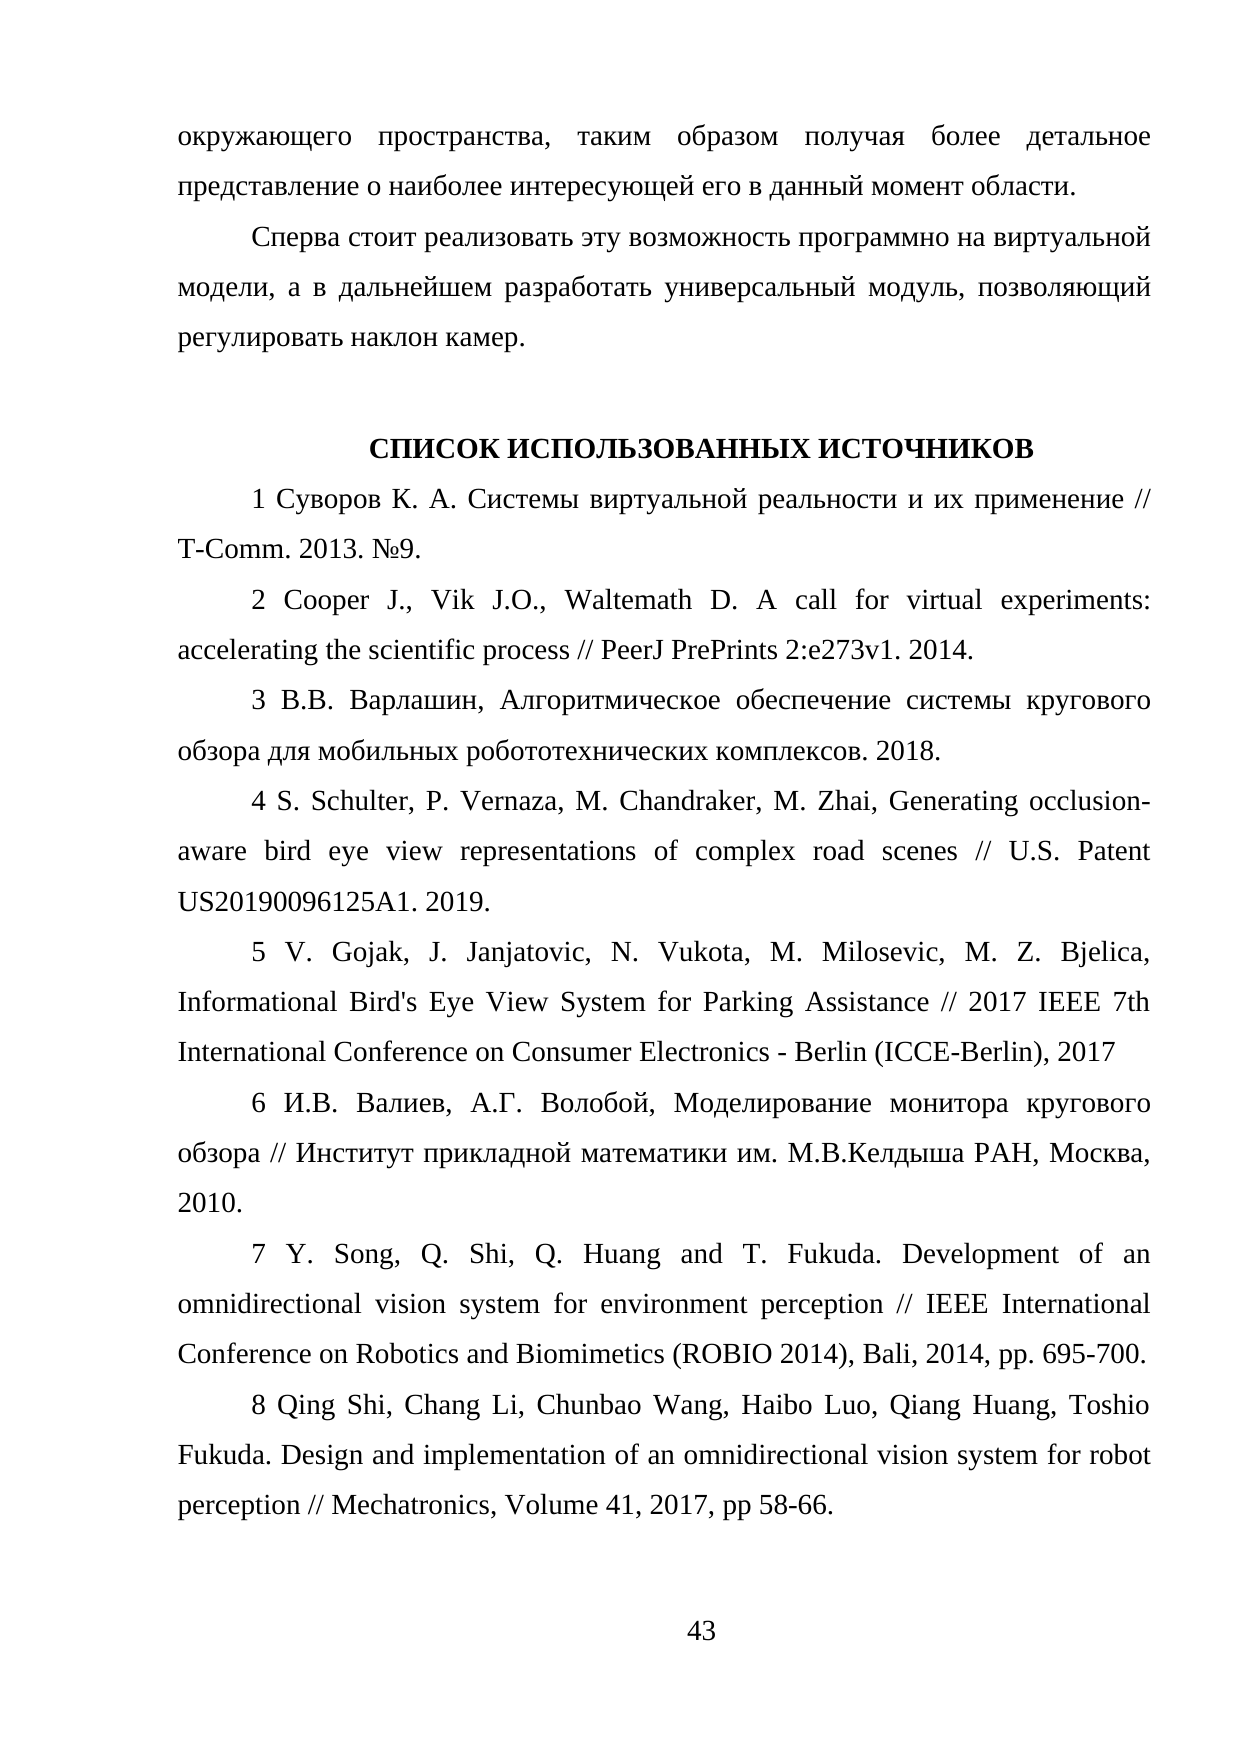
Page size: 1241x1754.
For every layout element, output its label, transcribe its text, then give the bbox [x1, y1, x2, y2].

text 2 Cooper J., Vik J.O., Waltemath D. A call for virtual experiments: accelerating the scientific process // PeerJ PrePrints 2:e273v1. 2014. [177, 582, 1152, 666]
text окружающего пространства, таким образом получая более детальное представление о наиболее интересующей его в данный момент области. [177, 118, 1152, 202]
text 5 V. Gojak, J. Janjatovic, N. Vukota, M. Milosevic, M. Z. Bjelica, Informational Bird's Eye View System for Parking Assistance // 2017 IEEE 7th International Conference on Consumer Electronics - Berlin (ICCE-Berlin), 2017 [177, 934, 1152, 1068]
text 7 Y. Song, Q. Shi, Q. Huang and T. Fukuda. Development of an omnidirectional vision system for environment perception // IEEE International Conference on Robotics and Biomimetics (ROBIO 2014), Bali, 2014, pp. 695-700. [177, 1236, 1152, 1370]
subtitle СПИСОК ИСПОЛЬЗОВАННЫХ ИСТОЧНИКОВ [177, 431, 1152, 464]
text 4 S. Schulter, P. Vernaza, M. Chandraker, M. Zhai, Generating occlusion-aware bird eye view representations of complex road scenes // U.S. Patent US20190096125A1. 2019. [177, 783, 1152, 917]
text 8 Qing Shi, Chang Li, Chunbao Wang, Haibo Luo, Qiang Huang, Toshio Fukuda. Design and implementation of an omnidirectional vision system for robot perception // Mechatronics, Volume 41, 2017, pp 58-66. [177, 1387, 1152, 1521]
text 6 И.В. Валиев, А.Г. Волобой, Моделирование монитора кругового обзора // Институт прикладной математики им. М.В.Келдыша РАН, Москва, 2010. [177, 1085, 1152, 1219]
text Сперва стоит реализовать эту возможность программно на виртуальной модели, а в дальнейшем разработать универсальный модуль, позволяющий регулировать наклон камер. [177, 219, 1152, 353]
text 1 Суворов К. А. Системы виртуальной реальности и их применение // T-Comm. 2013. №9. [177, 481, 1152, 565]
text 3 В.В. Варлашин, Алгоритмическое обеспечение системы кругового обзора для мобильных робототехнических комплексов. 2018. [177, 682, 1152, 766]
